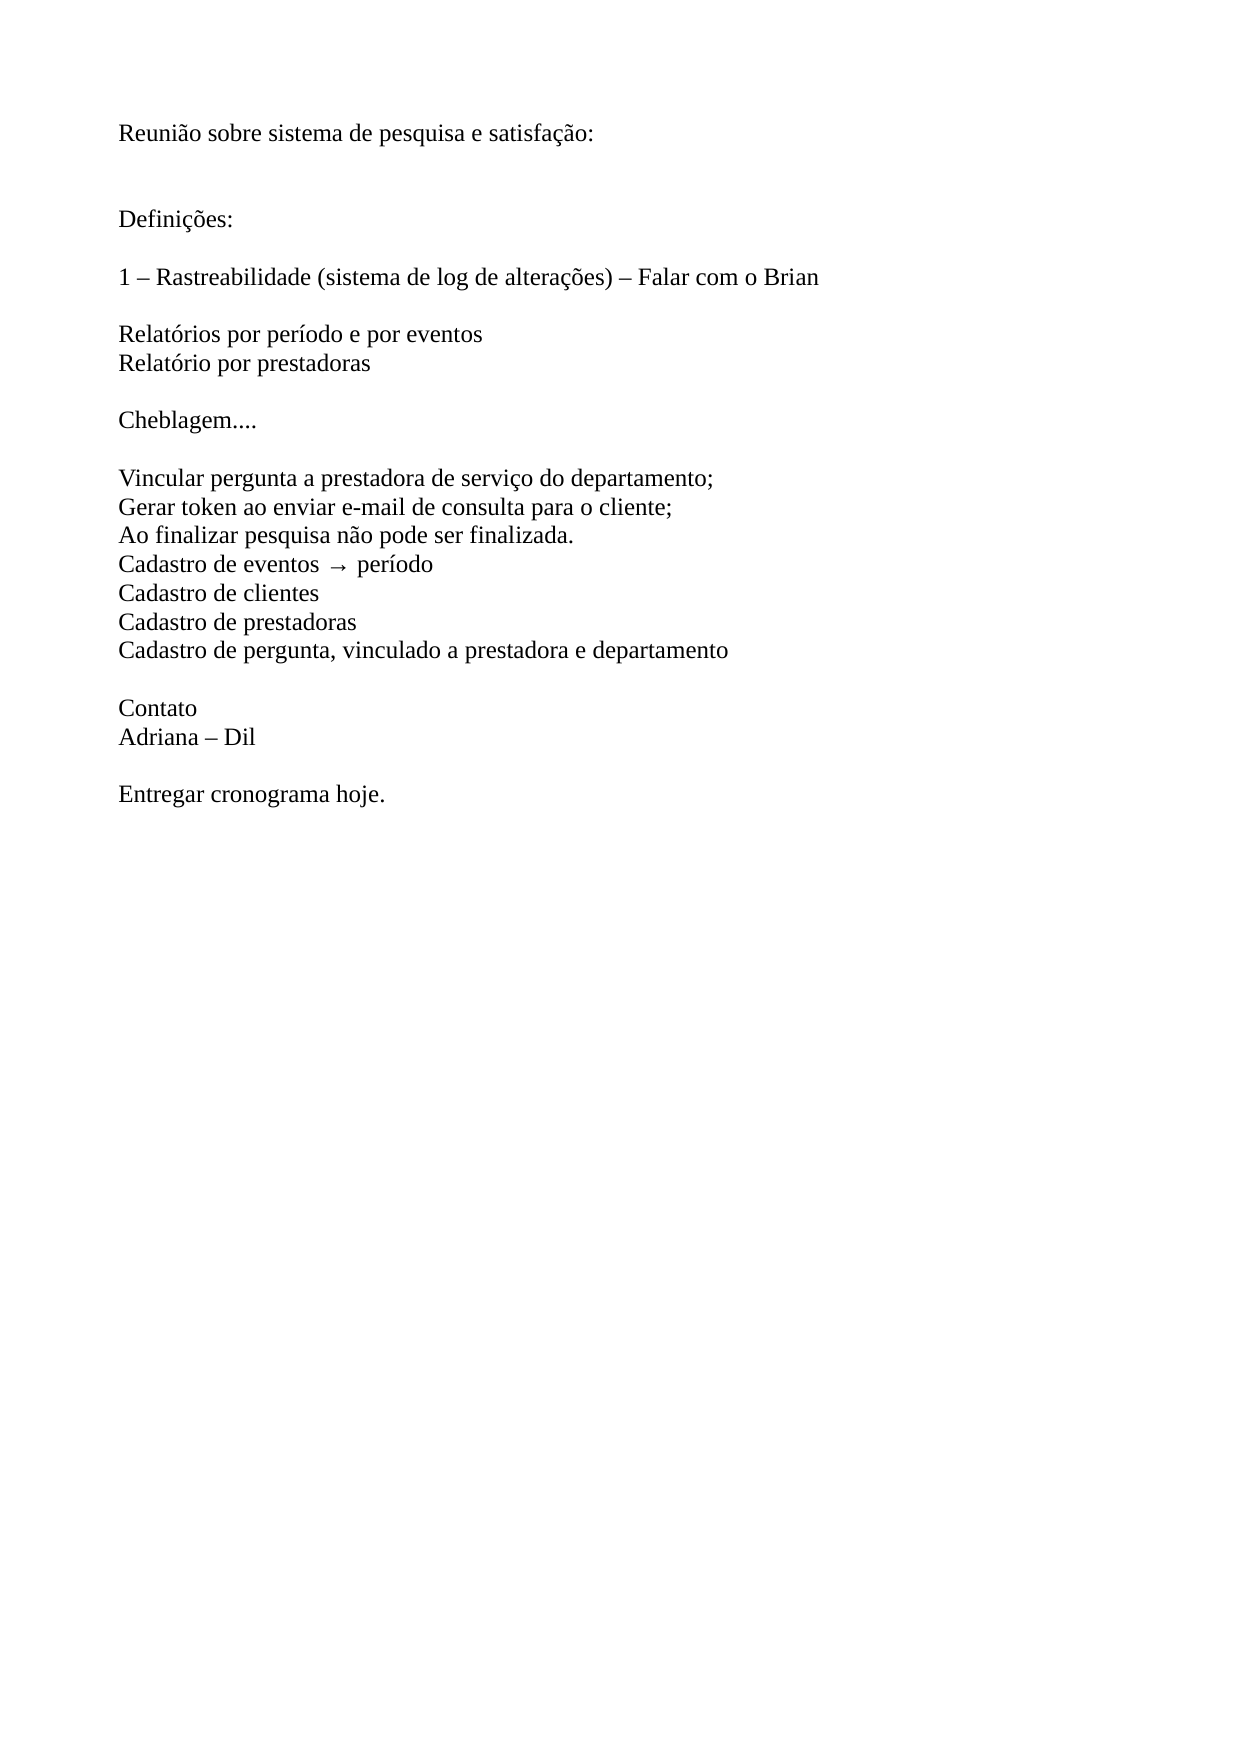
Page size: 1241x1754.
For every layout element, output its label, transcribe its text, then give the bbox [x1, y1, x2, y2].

text Cadastro de clientes [118, 578, 1122, 607]
text Cheblagem.... [118, 406, 1122, 434]
text Definições: [118, 204, 1122, 233]
text Ao finalizar pesquisa não pode ser finalizada. [118, 521, 1122, 549]
text Cadastro de prestadoras [118, 607, 1122, 636]
text Relatório por prestadoras [118, 348, 1122, 377]
text Gerar token ao enviar e-mail de consulta para o cliente; [118, 492, 1122, 521]
text Reunião sobre sistema de pesquisa e satisfação: [118, 118, 1122, 147]
text Relatórios por período e por eventos [118, 319, 1122, 348]
text Cadastro de pergunta, vinculado a prestadora e departamento [118, 636, 1122, 664]
text Entregar cronograma hoje. [118, 779, 1122, 808]
text Contato [118, 693, 1122, 722]
text Cadastro de eventos → período [118, 549, 1122, 578]
text Adriana – Dil [118, 722, 1122, 751]
text 1 – Rastreabilidade (sistema de log de alterações) – Falar com o Brian [118, 262, 1122, 291]
text Vincular pergunta a prestadora de serviço do departamento; [118, 463, 1122, 492]
